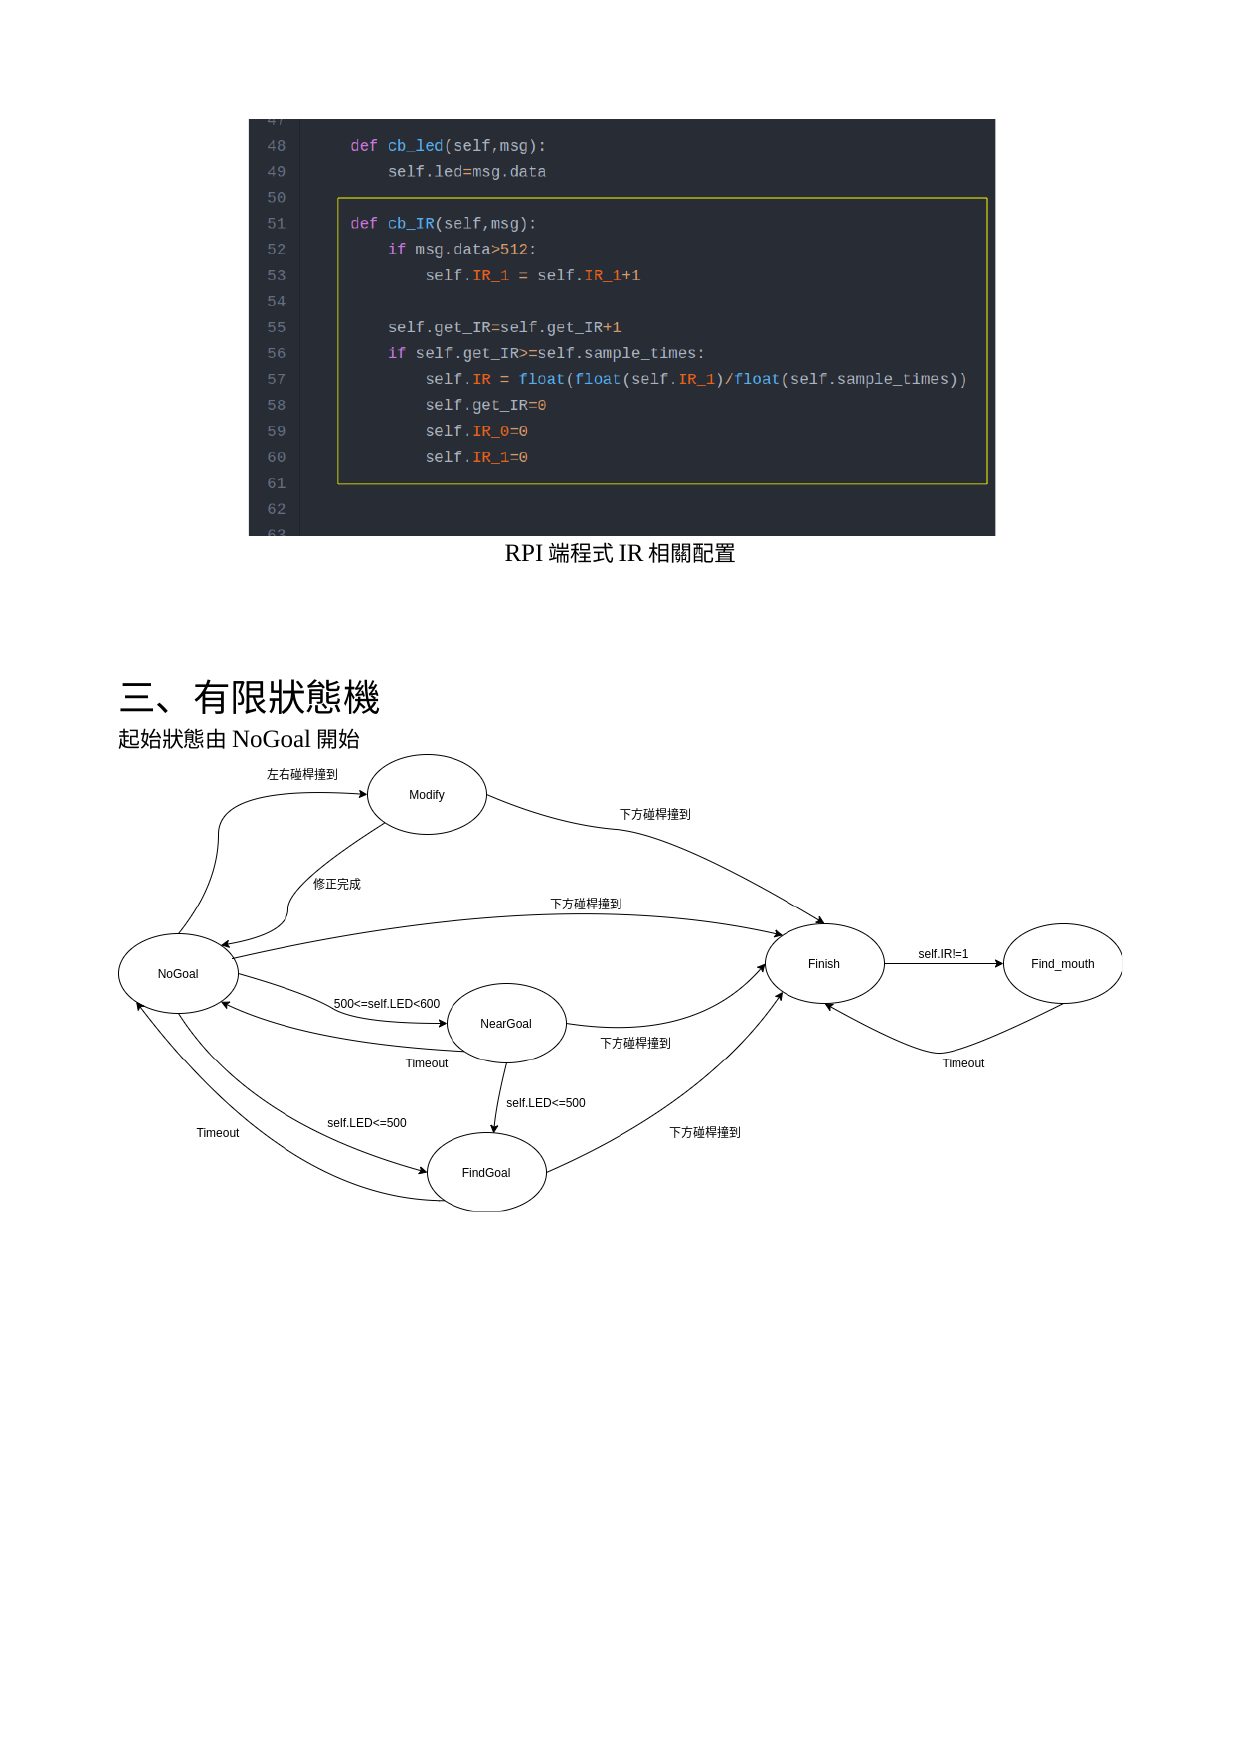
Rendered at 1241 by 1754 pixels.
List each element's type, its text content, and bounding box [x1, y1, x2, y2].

picture [118, 754, 1123, 1212]
text 三、有限狀態機 [118, 668, 1122, 722]
text RPI端程式IR相關配置 [118, 118, 1122, 568]
picture [248, 119, 996, 536]
text 起始狀態由NoGoal開始 [118, 722, 1122, 754]
